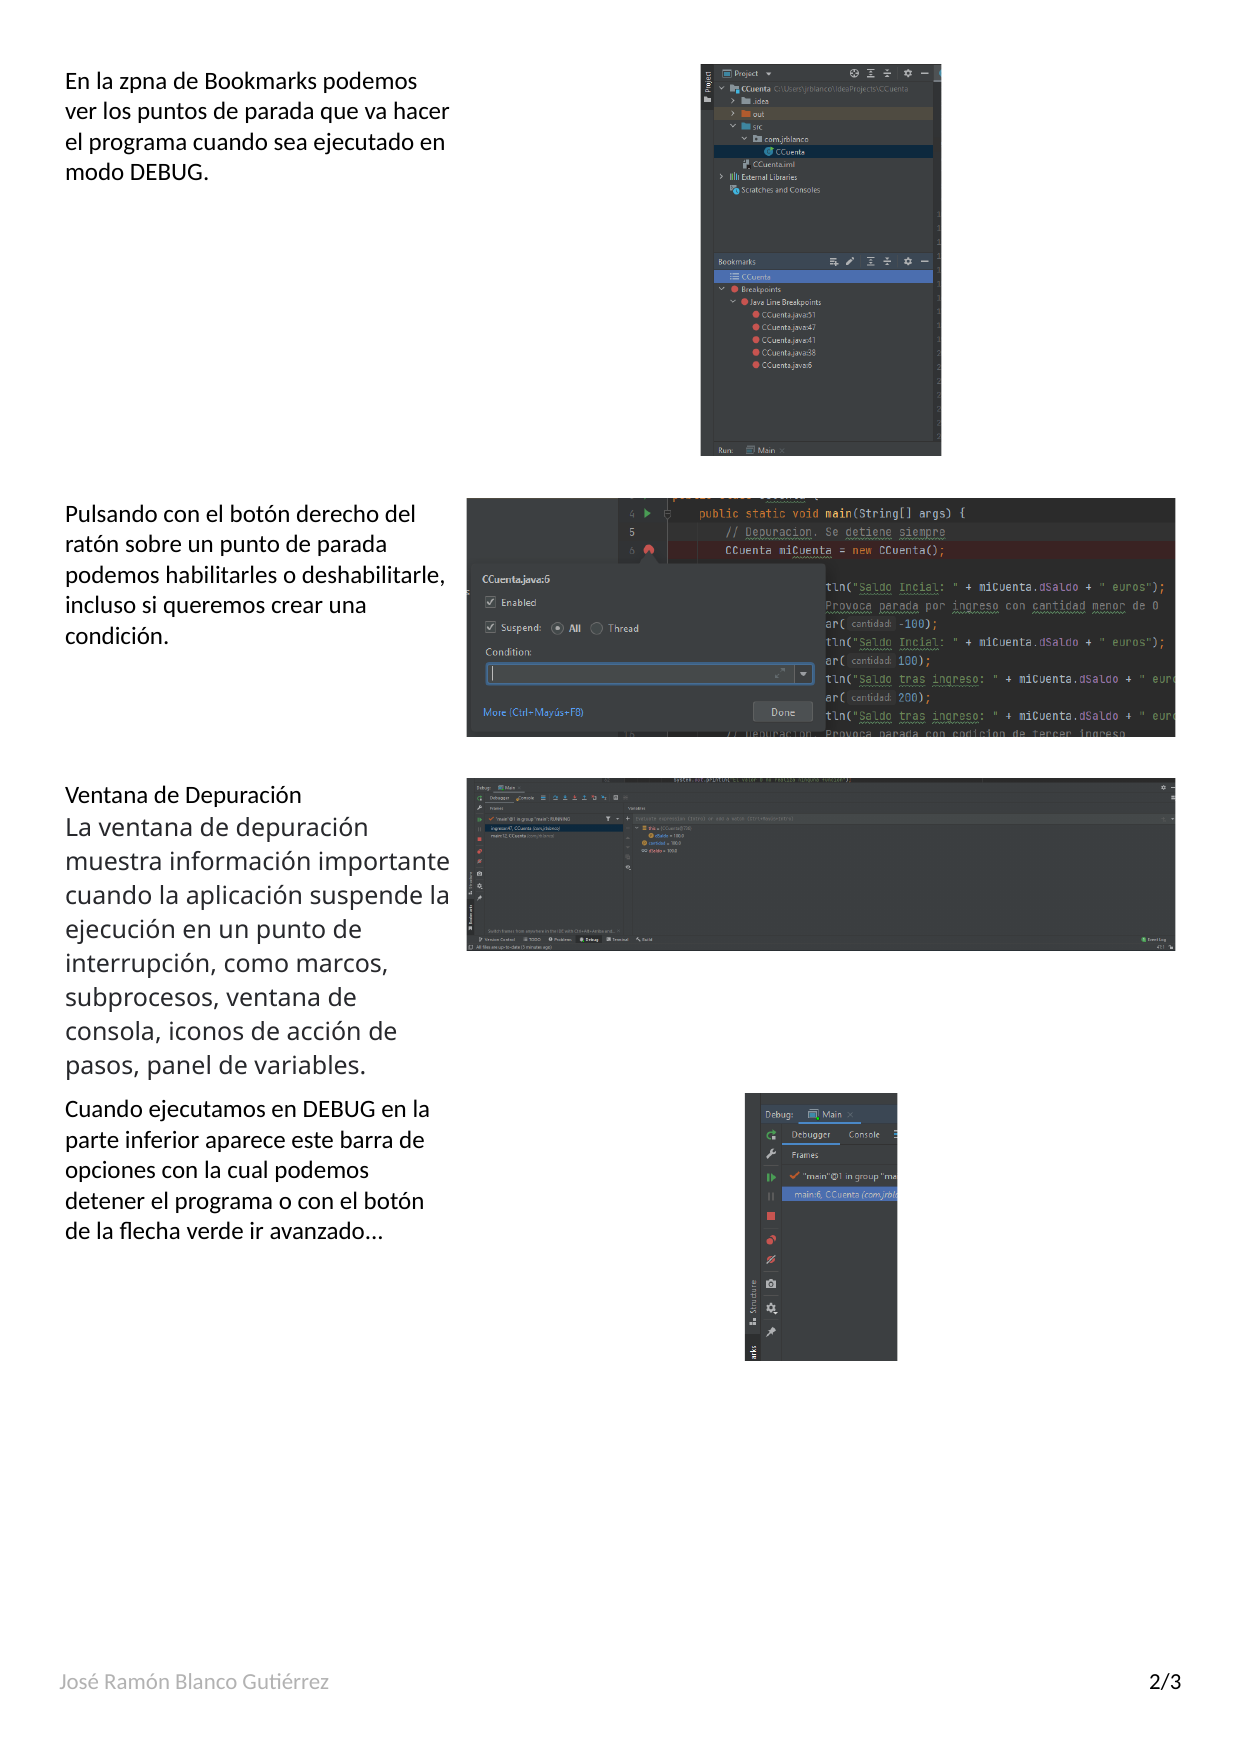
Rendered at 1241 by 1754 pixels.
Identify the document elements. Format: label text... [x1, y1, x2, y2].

picture [466, 498, 1176, 737]
table_cell Ventana de Depuración ‎La ventana de depuración muestra información importante cuando la aplicación suspende la ejecución en un punto de interrupción, como marcos, subprocesos, ventana de consola, iconos de acción de pasos, panel de variables. [59, 773, 461, 1087]
table_cell En la zpna de Bookmarks podemos ver los puntos de parada que va hacer el programa cuando sea ejecutado en modo DEBUG. [59, 59, 461, 492]
table_cell Cuando ejecutamos en DEBUG en la parte inferior aparece este barra de opciones con la cual podemos detener el programa o con el botón de la flecha verde ir avanzado... [59, 1088, 461, 1397]
table_cell [461, 59, 1181, 492]
table_cell [461, 1088, 1181, 1397]
table_cell [461, 492, 1181, 773]
table_cell Pulsando con el botón derecho del ratón sobre un punto de parada podemos habilitarles o deshabilitarle, incluso si queremos crear una condición. [59, 492, 461, 773]
picture [744, 1093, 898, 1361]
picture [700, 64, 942, 456]
picture [466, 778, 1176, 951]
table_cell [461, 773, 1181, 1087]
